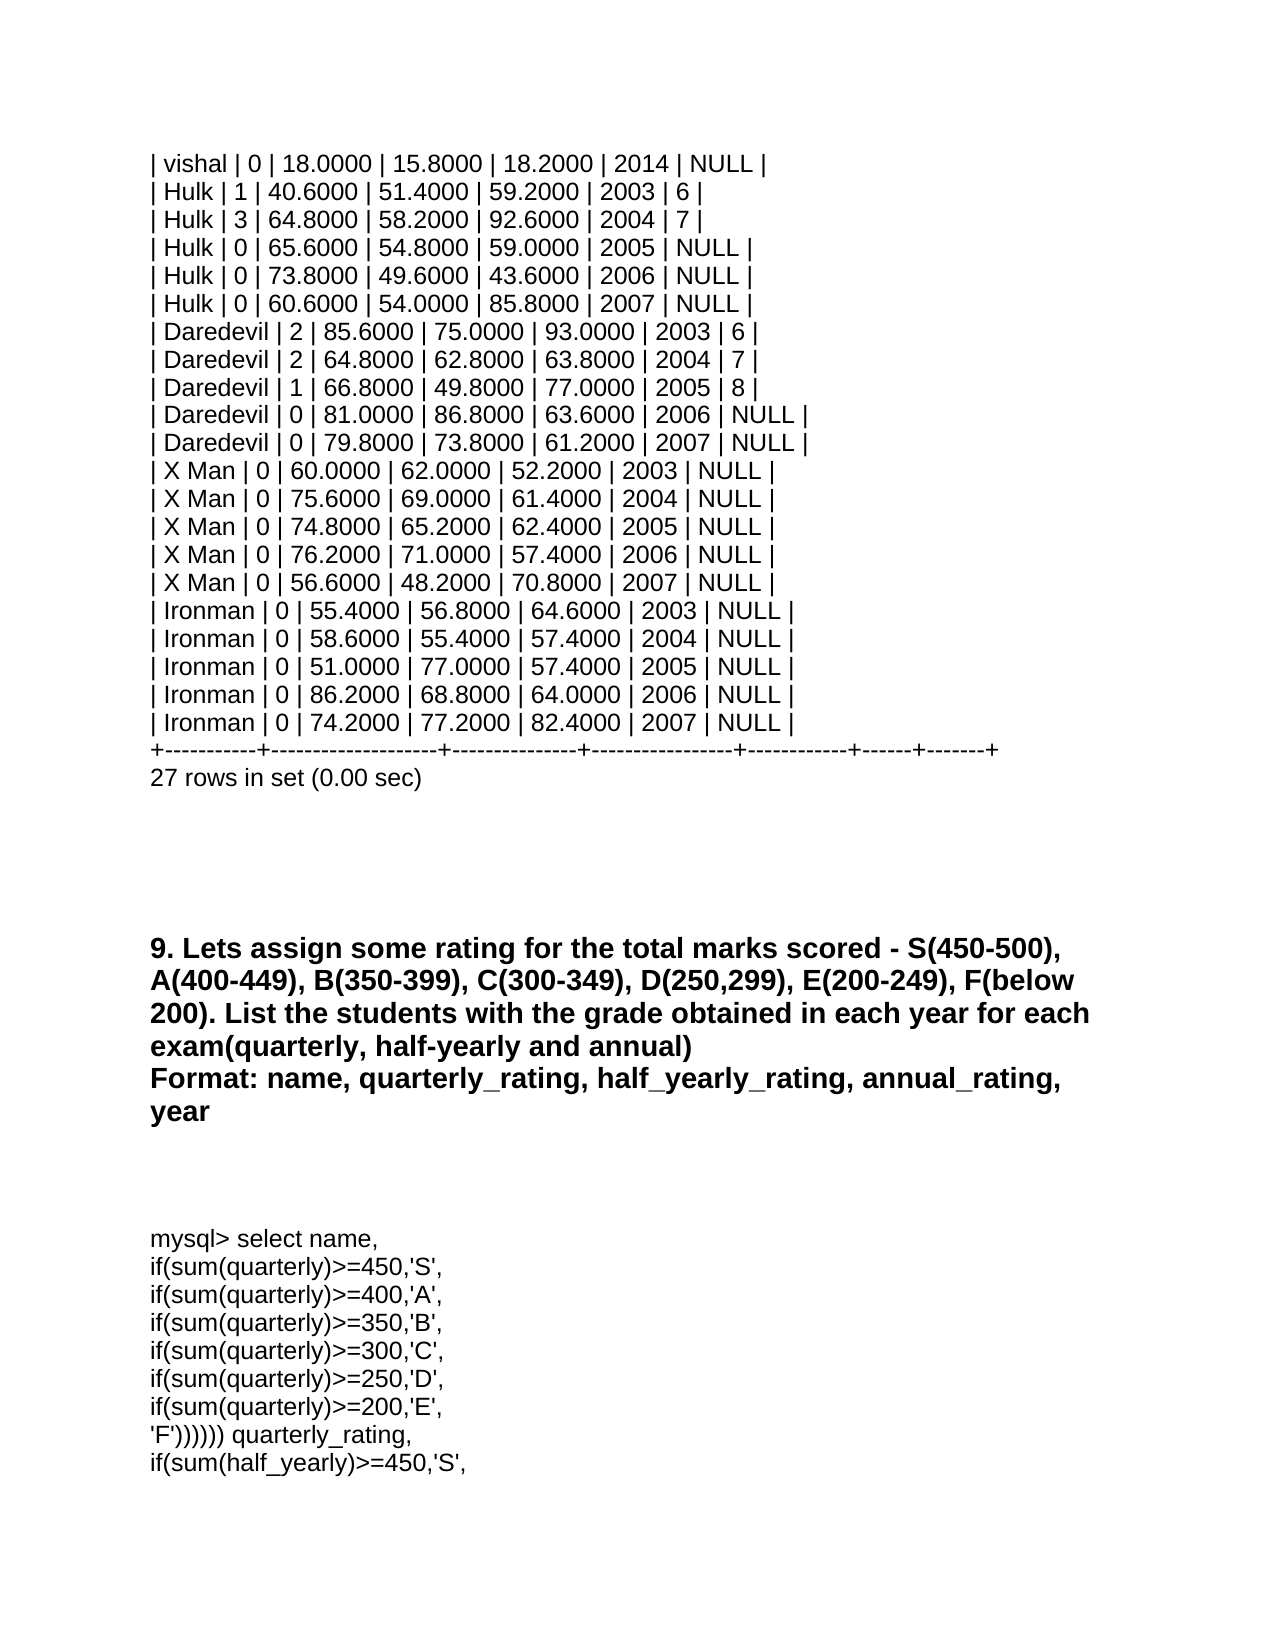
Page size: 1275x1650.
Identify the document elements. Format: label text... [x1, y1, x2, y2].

text | Hulk | 3 | 64.8000 | 58.2000 | 92.6000 | 2004 | 7 | [150, 206, 1125, 234]
text mysql> select name, [150, 1225, 1125, 1253]
text | X Man | 0 | 56.6000 | 48.2000 | 70.8000 | 2007 | NULL | [150, 569, 1125, 597]
text if(sum(quarterly)>=400,'A', [150, 1281, 1125, 1309]
text | Ironman | 0 | 51.0000 | 77.0000 | 57.4000 | 2005 | NULL | [150, 652, 1125, 680]
text | Hulk | 0 | 60.6000 | 54.0000 | 85.8000 | 2007 | NULL | [150, 289, 1125, 317]
text | Ironman | 0 | 55.4000 | 56.8000 | 64.6000 | 2003 | NULL | [150, 597, 1125, 624]
text | X Man | 0 | 76.2000 | 71.0000 | 57.4000 | 2006 | NULL | [150, 541, 1125, 569]
text | Daredevil | 0 | 81.0000 | 86.8000 | 63.6000 | 2006 | NULL | [150, 401, 1125, 429]
text +-----------+--------------------+---------------+-----------------+------------+------+-------+ [150, 736, 1125, 764]
text Format: name, quarterly_rating, half_yearly_rating, annual_rating, year [150, 1062, 1125, 1127]
text | Daredevil | 2 | 85.6000 | 75.0000 | 93.0000 | 2003 | 6 | [150, 317, 1125, 345]
text | vishal | 0 | 18.0000 | 15.8000 | 18.2000 | 2014 | NULL | [150, 150, 1125, 178]
text | Hulk | 1 | 40.6000 | 51.4000 | 59.2000 | 2003 | 6 | [150, 178, 1125, 206]
text if(sum(quarterly)>=300,'C', [150, 1337, 1125, 1365]
text | Daredevil | 1 | 66.8000 | 49.8000 | 77.0000 | 2005 | 8 | [150, 373, 1125, 401]
text if(sum(quarterly)>=250,'D', [150, 1365, 1125, 1393]
text if(sum(half_yearly)>=450,'S', [150, 1448, 1125, 1476]
text | Ironman | 0 | 58.6000 | 55.4000 | 57.4000 | 2004 | NULL | [150, 624, 1125, 652]
text | Hulk | 0 | 65.6000 | 54.8000 | 59.0000 | 2005 | NULL | [150, 234, 1125, 262]
text if(sum(quarterly)>=200,'E', [150, 1393, 1125, 1421]
text 9. Lets assign some rating for the total marks scored - S(450-500), A(400-449), B(350-399), C(300-349), D(250,299), E(200-249), F(below 200). List the students with the grade obtained in each year for each exam(quarterly, half-yearly and annual) [150, 932, 1125, 1062]
text 'F')))))) quarterly_rating, [150, 1421, 1125, 1448]
text | Hulk | 0 | 73.8000 | 49.6000 | 43.6000 | 2006 | NULL | [150, 262, 1125, 289]
text | X Man | 0 | 74.8000 | 65.2000 | 62.4000 | 2005 | NULL | [150, 513, 1125, 541]
text 27 rows in set (0.00 sec) [150, 764, 1125, 792]
text | Ironman | 0 | 86.2000 | 68.8000 | 64.0000 | 2006 | NULL | [150, 680, 1125, 708]
text | Daredevil | 2 | 64.8000 | 62.8000 | 63.8000 | 2004 | 7 | [150, 345, 1125, 373]
text | Ironman | 0 | 74.2000 | 77.2000 | 82.4000 | 2007 | NULL | [150, 708, 1125, 736]
text if(sum(quarterly)>=350,'B', [150, 1309, 1125, 1337]
text | X Man | 0 | 75.6000 | 69.0000 | 61.4000 | 2004 | NULL | [150, 485, 1125, 513]
text | X Man | 0 | 60.0000 | 62.0000 | 52.2000 | 2003 | NULL | [150, 457, 1125, 485]
text | Daredevil | 0 | 79.8000 | 73.8000 | 61.2000 | 2007 | NULL | [150, 429, 1125, 457]
text if(sum(quarterly)>=450,'S', [150, 1253, 1125, 1281]
